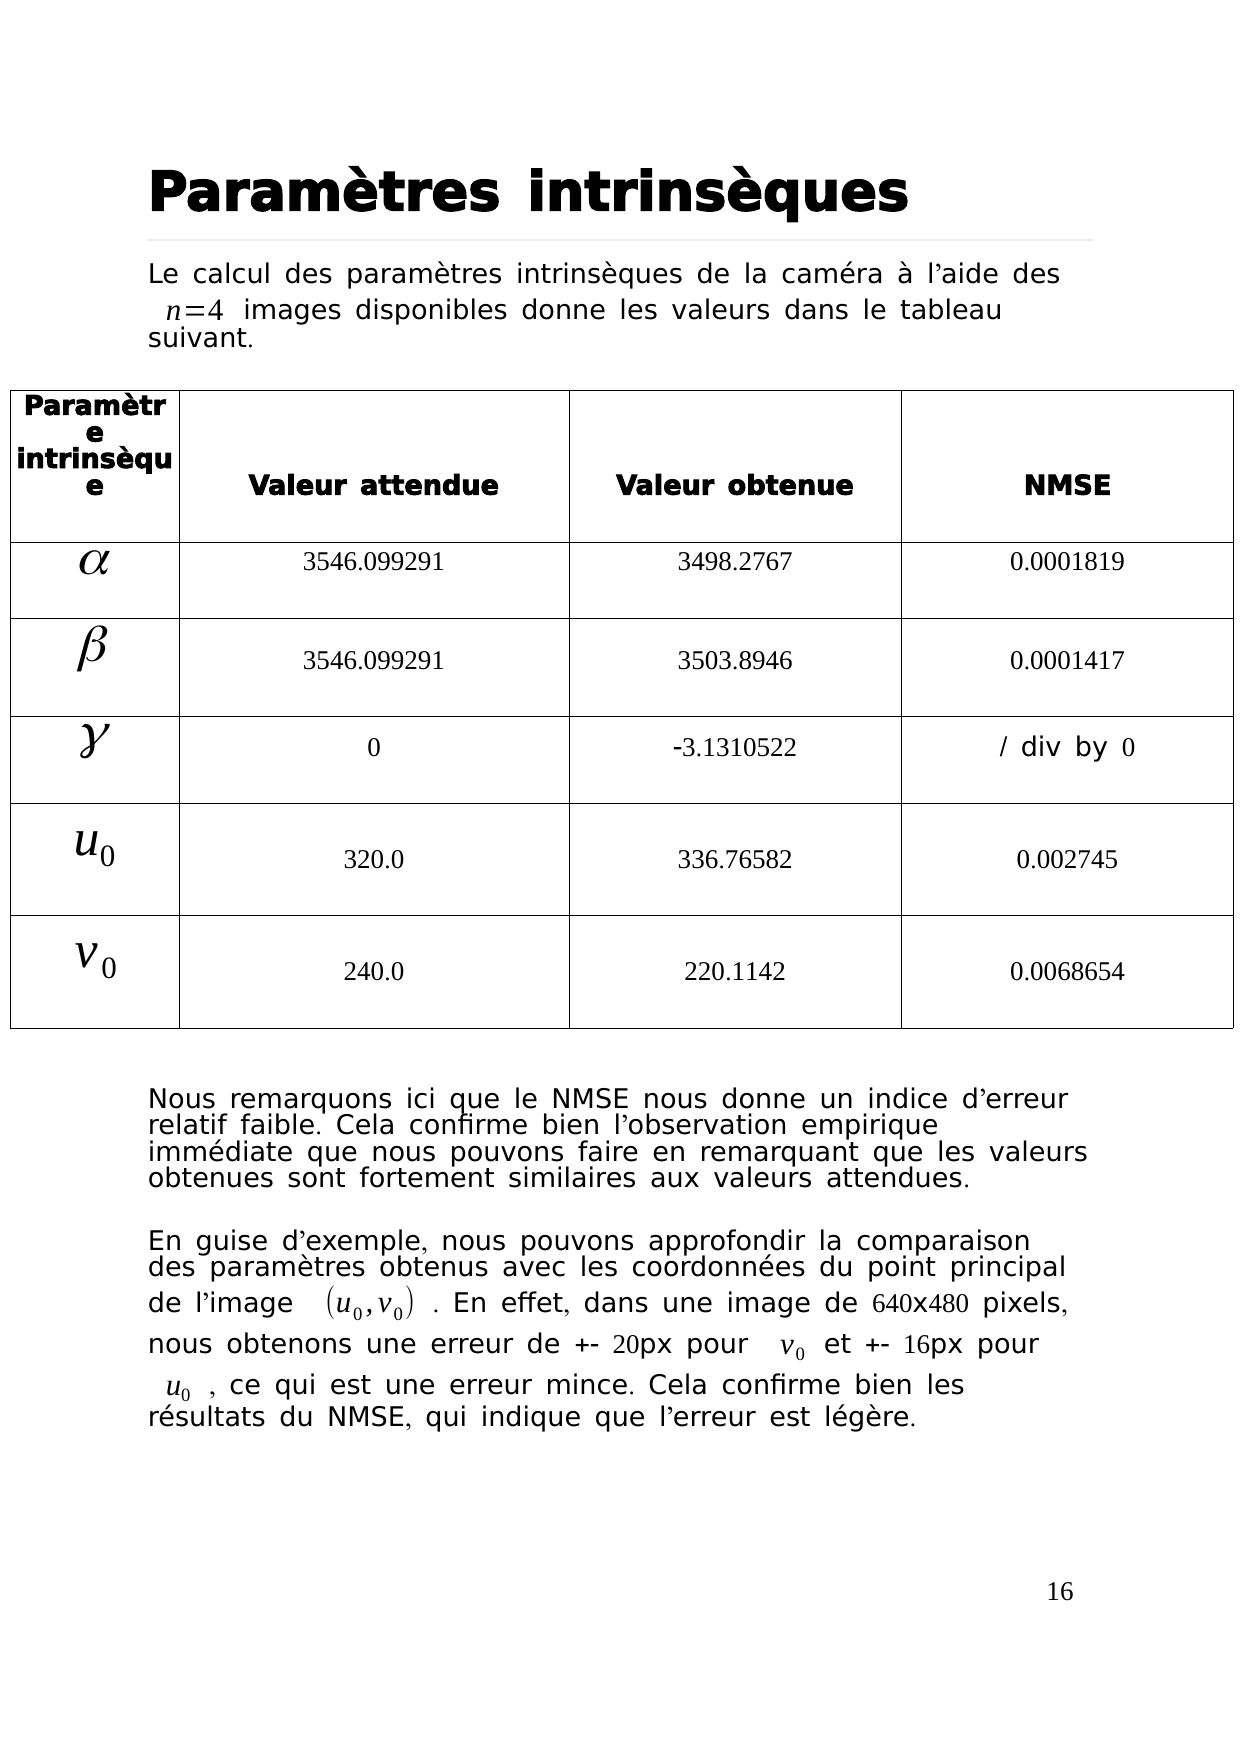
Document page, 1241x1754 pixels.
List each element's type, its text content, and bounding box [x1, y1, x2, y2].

text En guise d’exemple, nous pouvons approfondir la comparaison des paramètres obtenus avec les coordonnées du point principal de l’image . En effet, dans une image de 640x480 pixels, nous obtenons une erreur de +- 20px pour et +- 16px pour , ce qui est une erreur mince. Cela confirme bien les résultats du NMSE, qui indique que l’erreur est légère. [148, 1231, 1093, 1433]
table_cell [11, 804, 179, 915]
table_cell 0 [180, 717, 569, 803]
table_cell 0.0068654 [902, 916, 1233, 1027]
table_cell [11, 717, 179, 803]
table_cell 3503.8946 [570, 619, 901, 716]
text Nous remarquons ici que le NMSE nous donne un indice d’erreur relatif faible. Cela confirme bien l’observation empirique immédiate que nous pouvons faire en remarquant que les valeurs obtenues sont fortement similaires aux valeurs attendues. [148, 1089, 1093, 1194]
table_cell 336.76582 [570, 804, 901, 915]
table_cell [11, 916, 179, 1027]
table_cell 220.1142 [570, 916, 901, 1027]
table_cell 3546.099291 [180, 543, 569, 618]
table_cell [11, 619, 179, 716]
subtitle Paramètres intrinsèques [148, 173, 1093, 239]
table_header Valeur obtenue [570, 391, 901, 542]
table_cell 0.0001417 [902, 619, 1233, 716]
table_cell 0.002745 [902, 804, 1233, 915]
table_header Paramètre intrinsèque [11, 391, 179, 542]
table_cell 240.0 [180, 916, 569, 1027]
table_cell [11, 543, 179, 618]
table_cell / div by 0 [902, 717, 1233, 803]
table_cell 0.0001819 [902, 543, 1233, 618]
table_cell 320.0 [180, 804, 569, 915]
text Le calcul des paramètres intrinsèques de la caméra à l’aide des images disponibles donne les valeurs dans le tableau suivant. [148, 265, 1093, 353]
table_cell 3546.099291 [180, 619, 569, 716]
table_header Valeur attendue [180, 391, 569, 542]
table_header NMSE [902, 391, 1233, 542]
table_cell 3498.2767 [570, 543, 901, 618]
table_cell -3.1310522 [570, 717, 901, 803]
